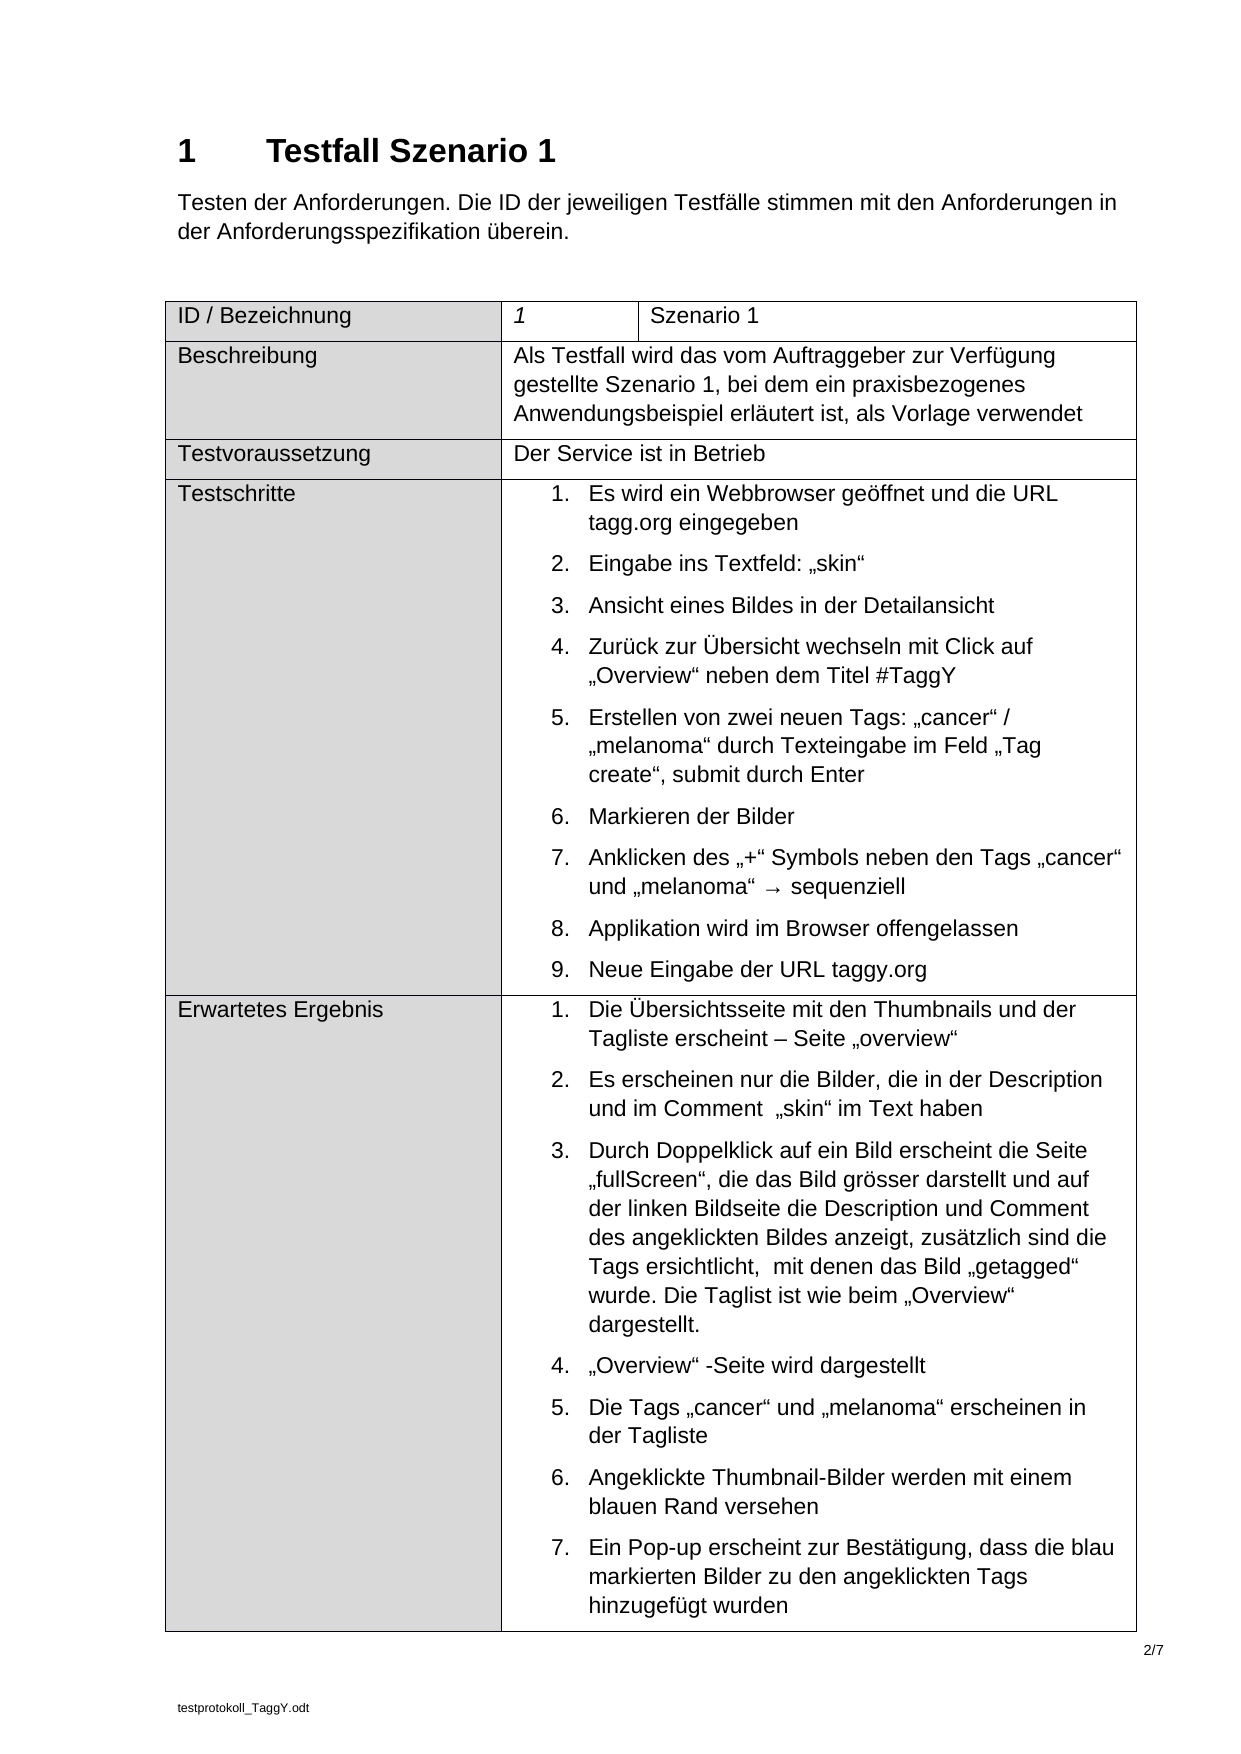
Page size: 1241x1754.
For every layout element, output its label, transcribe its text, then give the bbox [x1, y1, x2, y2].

table_header Szenario 1 [639, 302, 1136, 341]
table_cell Erwartetes Ergebnis [166, 996, 501, 1631]
table_cell Die Übersichtsseite mit den Thumbnails und der Tagliste erscheint – Seite „overview“ Es erscheinen nur die Bilder, die in der Description und im Comment „skin“ im Text haben Durch Doppelklick auf ein Bild erscheint die Seite „fullScreen“, die das Bild grösser darstellt und auf der linken Bildseite die Description und Comment des angeklickten Bildes anzeigt, zusätzlich sind die Tags ersichtlicht, mit denen das Bild „getagged“ wurde. Die Taglist ist wie beim „Overview“ dargestellt. „Overview“ -Seite wird dargestellt Die Tags „cancer“ und „melanoma“ erscheinen in der Tagliste Angeklickte Thumbnail-Bilder werden mit einem blauen Rand versehen Ein Pop-up erscheint zur Bestätigung, dass die blau markierten Bilder zu den angeklickten Tags hinzugefügt wurden - Aufruf der „overview“-Seite – die zuvor getätigten Änderungen wurden gespeichert [502, 996, 1136, 1631]
table_cell Beschreibung [166, 342, 501, 439]
table_cell Testvoraussetzung [166, 440, 501, 479]
subtitle Testfall Szenario 1 [177, 131, 1122, 169]
table_header ID / Bezeichnung [166, 302, 501, 341]
text Testen der Anforderungen. Die ID der jeweiligen Testfälle stimmen mit den Anforderungen in der Anforderungsspezifikation überein. [177, 189, 1122, 244]
table_header 1 [502, 302, 638, 341]
table_cell Als Testfall wird das vom Auftraggeber zur Verfügung gestellte Szenario 1, bei dem ein praxisbezogenes Anwendungsbeispiel erläutert ist, als Vorlage verwendet [502, 342, 1136, 439]
table_cell Es wird ein Webbrowser geöffnet und die URL tagg.org eingegeben Eingabe ins Textfeld: „skin“ Ansicht eines Bildes in der Detailansicht Zurück zur Übersicht wechseln mit Click auf „Overview“ neben dem Titel #TaggY Erstellen von zwei neuen Tags: „cancer“ / „melanoma“ durch Texteingabe im Feld „Tag create“, submit durch Enter Markieren der Bilder Anklicken des „+“ Symbols neben den Tags „cancer“ und „melanoma“ → sequenziell Applikation wird im Browser offengelassen Neue Eingabe der URL taggy.org [502, 480, 1136, 995]
table_cell Testschritte [166, 480, 501, 995]
table_cell Der Service ist in Betrieb [502, 440, 1136, 479]
